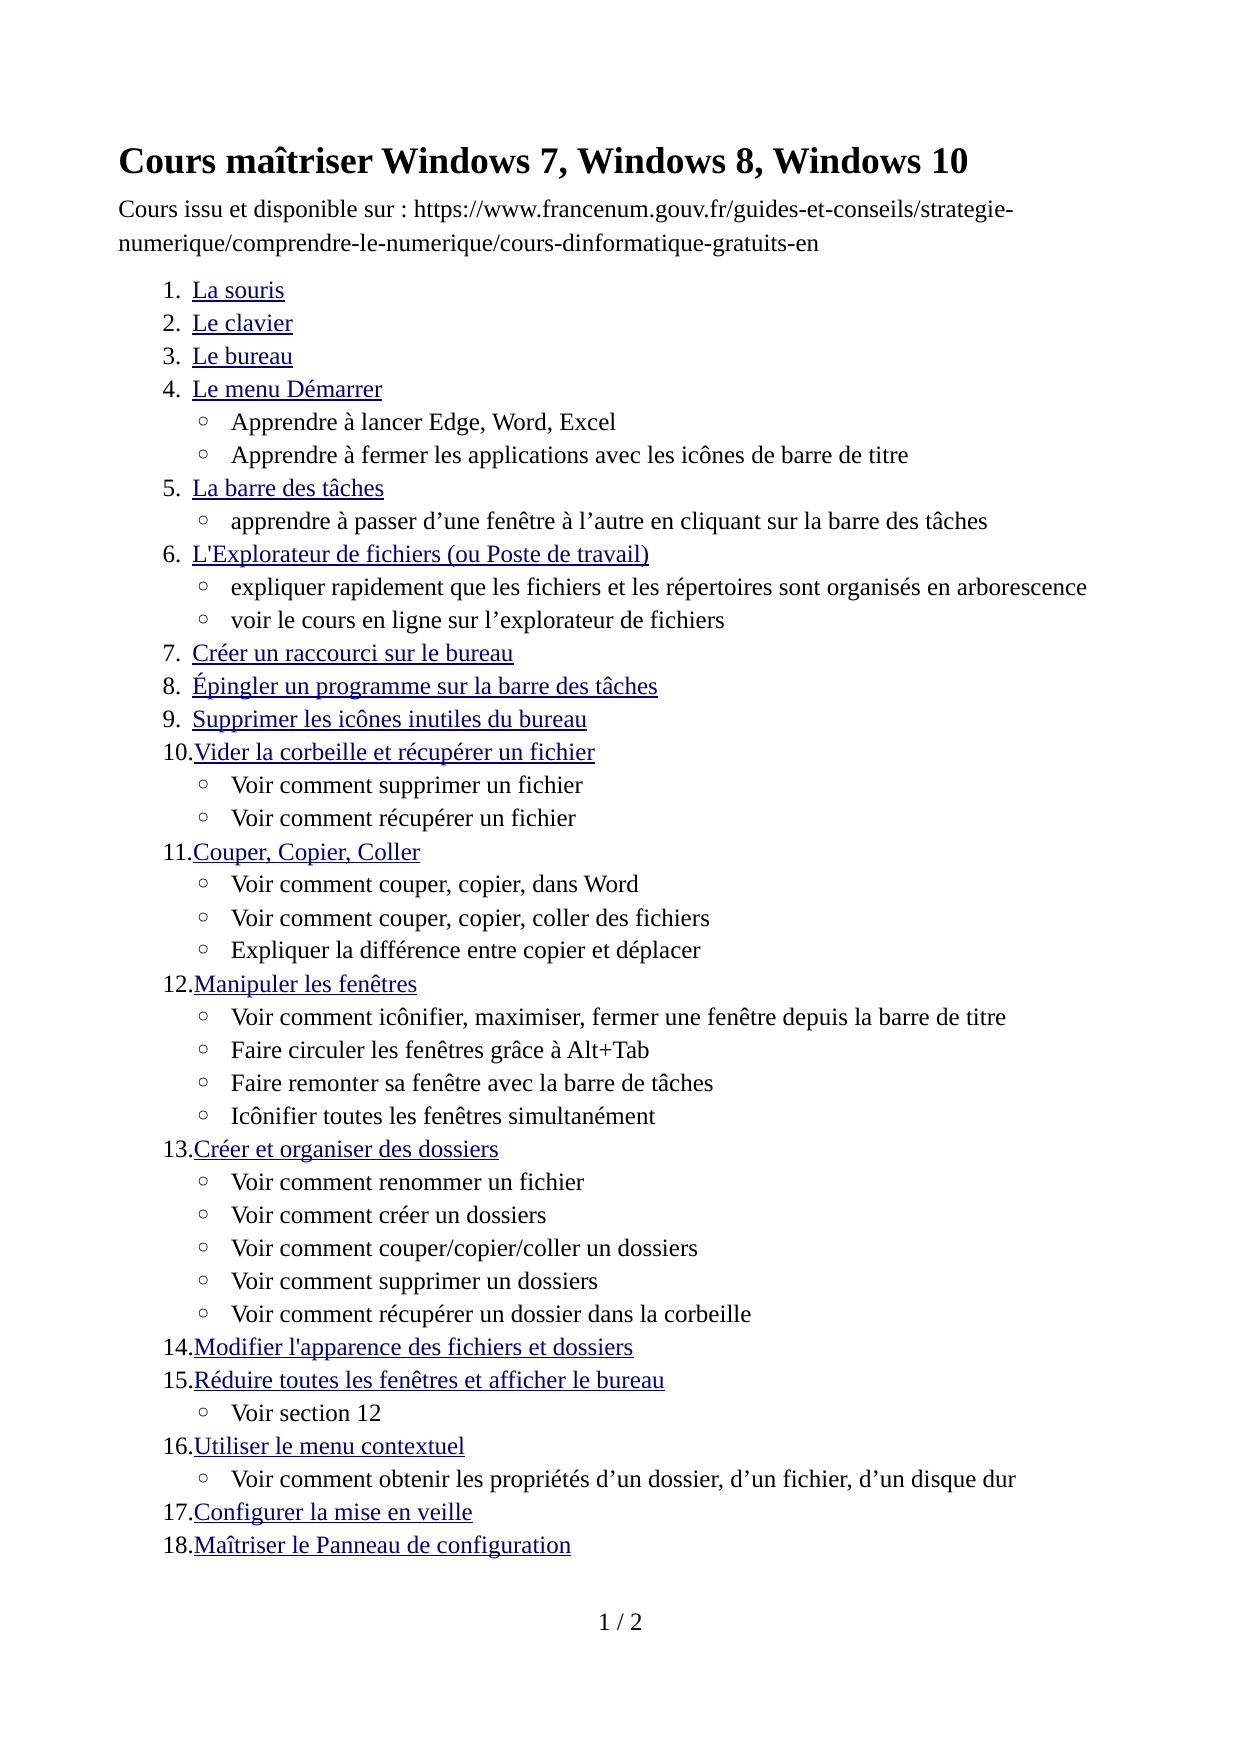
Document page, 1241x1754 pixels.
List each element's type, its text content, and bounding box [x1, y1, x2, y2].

list Vider la corbeille et récupérer un fichier [162, 737, 1122, 766]
text Cours issu et disponible sur : https://www.francenum.gouv.fr/guides-et-conseils/strategie-numerique/comprendre-le-numerique/cours-dinformatique-gratuits-en [118, 194, 1122, 256]
list Faire remonter sa fenêtre avec la barre de tâches [193, 1068, 1122, 1096]
list Voir comment icônifier, maximiser, fermer une fenêtre depuis la barre de titre [193, 1002, 1122, 1030]
list Voir comment renommer un fichier [193, 1167, 1122, 1196]
list Voir comment récupérer un dossier dans la corbeille [193, 1299, 1122, 1328]
list Voir comment récupérer un fichier [193, 803, 1122, 832]
list L'Explorateur de fichiers (ou Poste de travail) [162, 539, 1122, 568]
list Voir section 12 [193, 1398, 1122, 1427]
list Icônifier toutes les fenêtres simultanément [193, 1101, 1122, 1129]
list Voir comment couper/copier/coller un dossiers [193, 1233, 1122, 1262]
list Réduire toutes les fenêtres et afficher le bureau [162, 1365, 1122, 1394]
list Le bureau [162, 341, 1122, 370]
subtitle Cours maîtriser Windows 7, Windows 8, Windows 10 [118, 139, 1122, 182]
list Utiliser le menu contextuel [162, 1431, 1122, 1460]
list Voir comment supprimer un fichier [193, 771, 1122, 799]
list Voir comment couper, copier, coller des fichiers [193, 903, 1122, 931]
list Voir comment supprimer un dossiers [193, 1266, 1122, 1294]
list Maîtriser le Panneau de configuration [162, 1530, 1122, 1559]
list Créer un raccourci sur le bureau [162, 638, 1122, 667]
list apprendre à passer d’une fenêtre à l’autre en cliquant sur la barre des tâches [193, 506, 1122, 535]
list expliquer rapidement que les fichiers et les répertoires sont organisés en arborescence [193, 572, 1122, 601]
list Modifier l'apparence des fichiers et dossiers [162, 1332, 1122, 1361]
list Faire circuler les fenêtres grâce à Alt+Tab [193, 1035, 1122, 1063]
list Apprendre à lancer Edge, Word, Excel [193, 407, 1122, 436]
list Supprimer les icônes inutiles du bureau [162, 704, 1122, 733]
list Couper, Copier, Coller [162, 837, 1122, 865]
list La barre des tâches [162, 473, 1122, 502]
list Le menu Démarrer [162, 374, 1122, 403]
list Voir comment obtenir les propriétés d’un dossier, d’un fichier, d’un disque dur [193, 1464, 1122, 1493]
list Voir comment créer un dossiers [193, 1200, 1122, 1228]
list La souris [162, 275, 1122, 304]
list Épingler un programme sur la barre des tâches [162, 671, 1122, 700]
list Expliquer la différence entre copier et déplacer [193, 936, 1122, 964]
list Apprendre à fermer les applications avec les icônes de barre de titre [193, 440, 1122, 469]
list Créer et organiser des dossiers [162, 1134, 1122, 1162]
list Le clavier [162, 308, 1122, 337]
list Voir comment couper, copier, dans Word [193, 869, 1122, 898]
list Manipuler les fenêtres [162, 969, 1122, 997]
list Configurer la mise en veille [162, 1497, 1122, 1526]
list voir le cours en ligne sur l’explorateur de fichiers [193, 605, 1122, 634]
